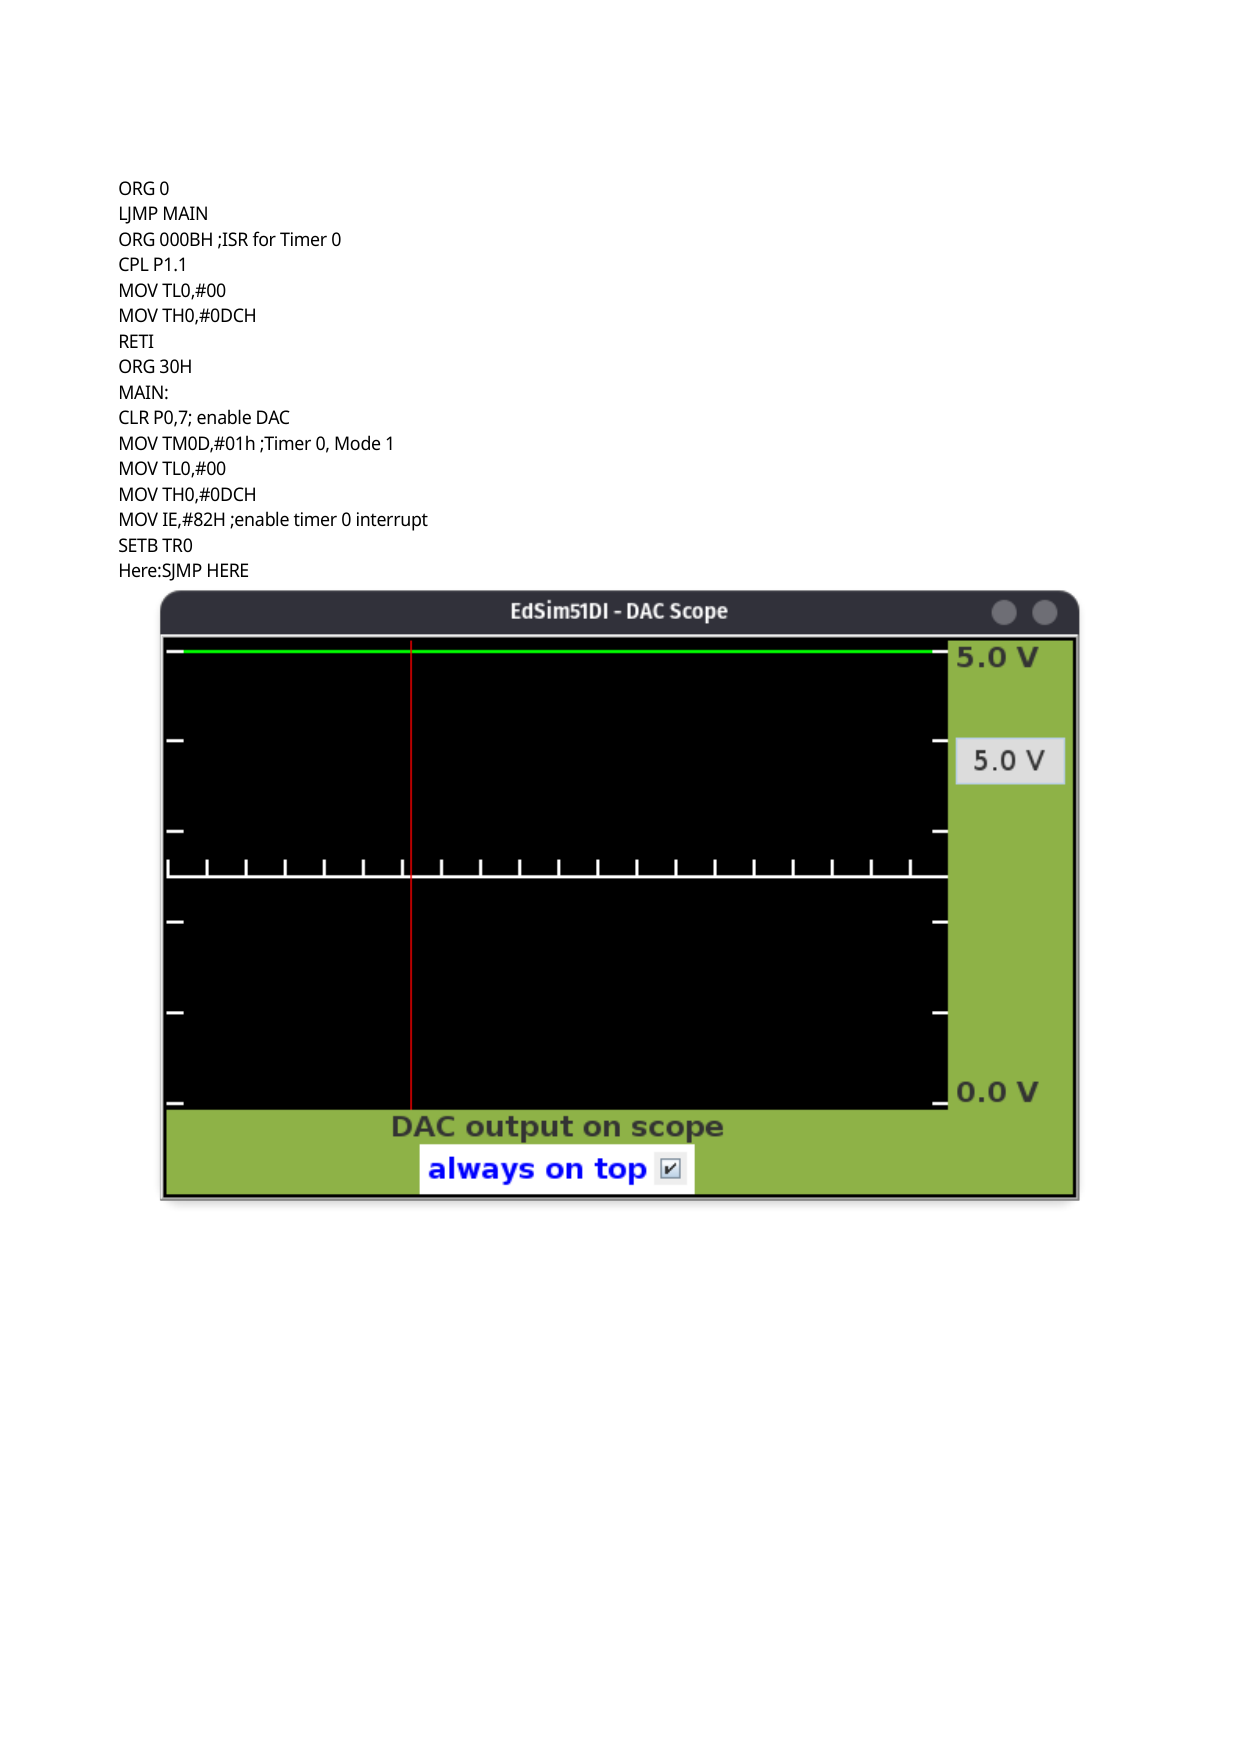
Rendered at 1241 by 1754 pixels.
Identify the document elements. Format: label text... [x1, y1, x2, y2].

text MOV IE,#82H ;enable timer 0 interrupt [118, 507, 1122, 532]
text MOV TL0,#00 [118, 456, 1122, 481]
text MAIN: [118, 379, 1122, 405]
text ORG 30H [118, 354, 1122, 379]
text Here:SJMP HERE [118, 558, 1122, 583]
text CLR P0,7; enable DAC [118, 405, 1122, 430]
text LJMP MAIN [118, 201, 1122, 226]
text CPL P1.1 [118, 252, 1122, 277]
text SETB TR0 [118, 532, 1122, 558]
text ORG 0 [118, 175, 1122, 201]
picture [148, 583, 1092, 1218]
text MOV TL0,#00 [118, 277, 1122, 303]
text RETI [118, 328, 1122, 354]
text MOV TH0,#0DCH [118, 481, 1122, 507]
text ORG 000BH ;ISR for Timer 0 [118, 226, 1122, 252]
text MOV TH0,#0DCH [118, 303, 1122, 328]
text MOV TM0D,#01h ;Timer 0, Mode 1 [118, 430, 1122, 456]
